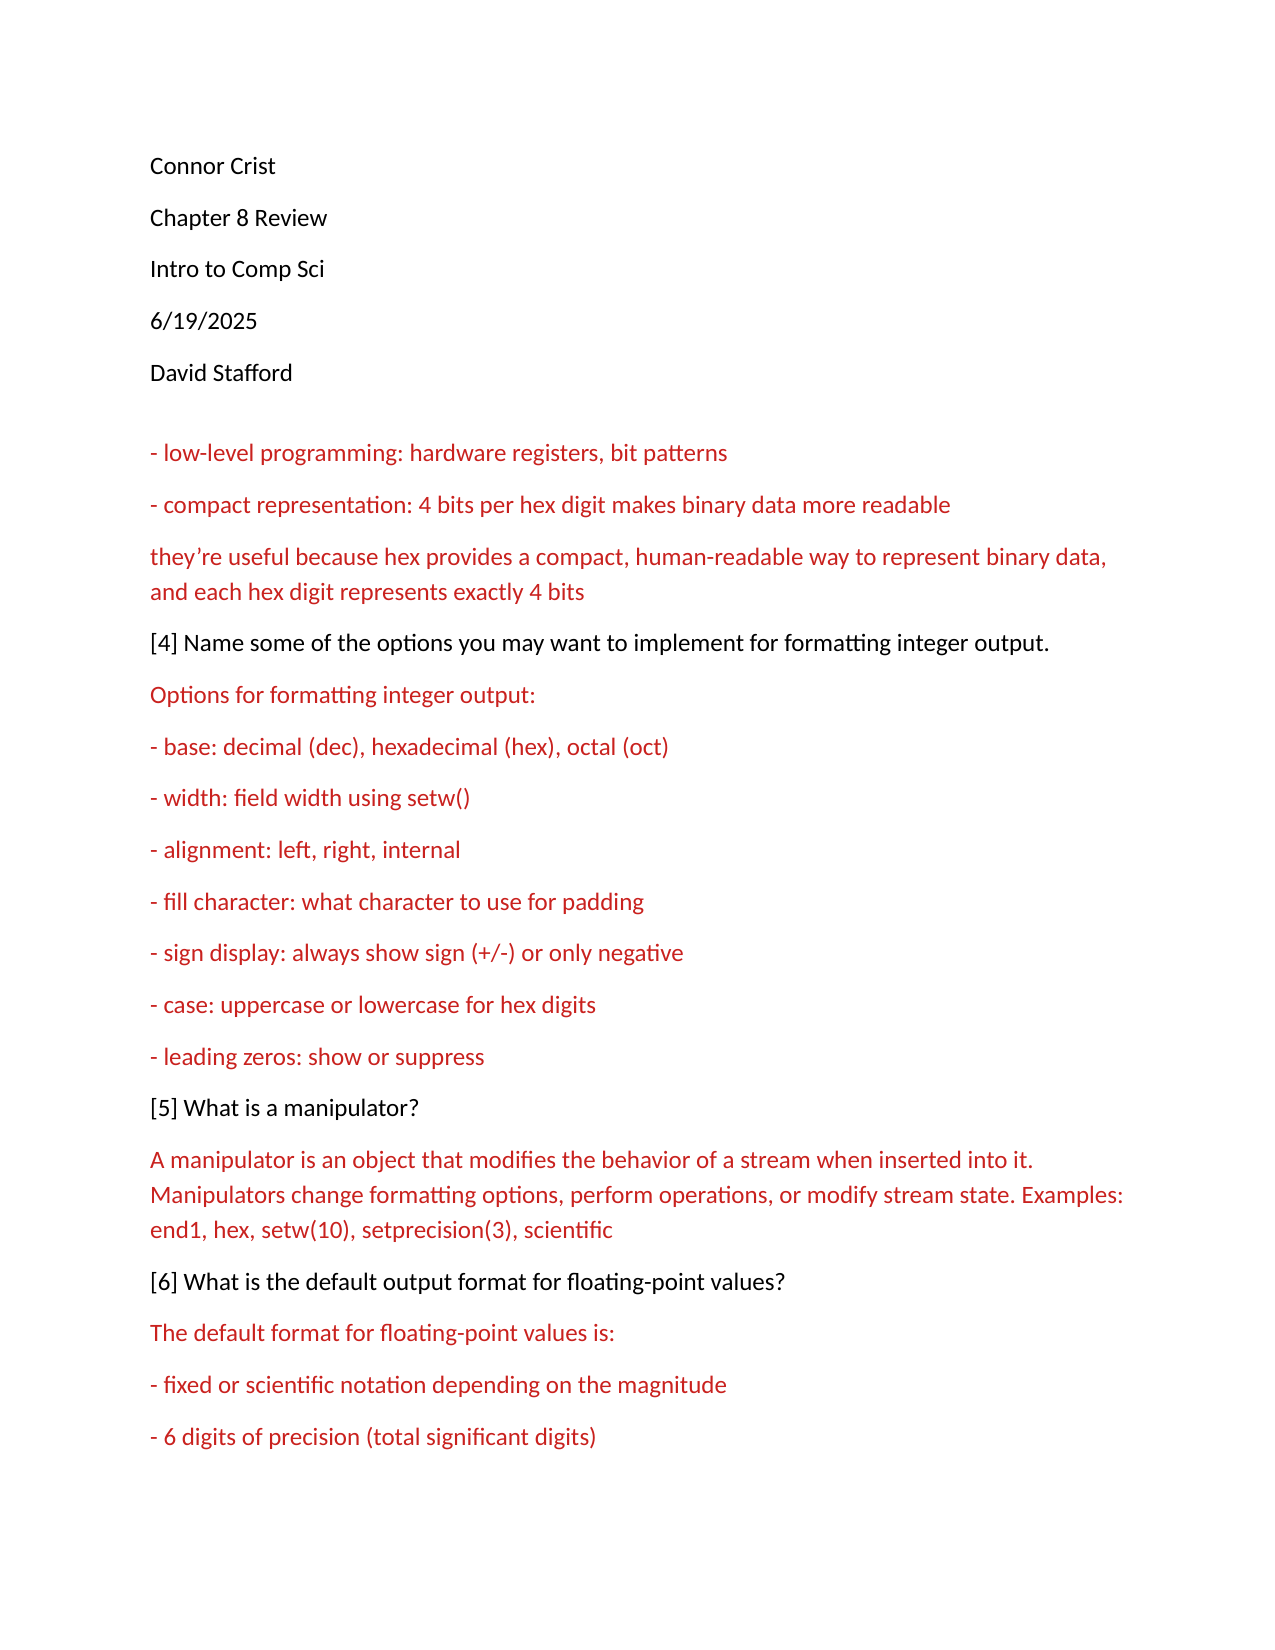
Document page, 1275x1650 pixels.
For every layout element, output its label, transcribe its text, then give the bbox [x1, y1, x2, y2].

text A manipulator is an object that modifies the behavior of a stream when inserted into it. Manipulators change formatting options, perform operations, or modify stream state. Examples: end1, hex, setw(10), setprecision(3), scientific [150, 1144, 1125, 1245]
text - width: field width using setw() [150, 783, 1125, 813]
text [6] What is the default output format for floating-point values? [150, 1266, 1125, 1296]
text - low-level programming: hardware registers, bit patterns [150, 438, 1125, 468]
text - sign display: always show sign (+/-) or only negative [150, 938, 1125, 968]
text [4] Name some of the options you may want to implement for formatting integer output. [150, 628, 1125, 658]
text - compact representation: 4 bits per hex digit makes binary data more readable [150, 489, 1125, 520]
text - fill character: what character to use for padding [150, 886, 1125, 916]
text The default format for floating-point values is: [150, 1318, 1125, 1348]
text - leading zeros: show or suppress [150, 1041, 1125, 1071]
text - 6 digits of precision (total significant digits) [150, 1421, 1125, 1451]
text they’re useful because hex provides a compact, human-readable way to represent binary data, and each hex digit represents exactly 4 bits [150, 541, 1125, 606]
text - base: decimal (dec), hexadecimal (hex), octal (oct) [150, 731, 1125, 761]
text - fixed or scientific notation depending on the magnitude [150, 1369, 1125, 1400]
text - case: uppercase or lowercase for hex digits [150, 989, 1125, 1020]
text - alignment: left, right, internal [150, 834, 1125, 865]
text Options for formatting integer output: [150, 679, 1125, 710]
text [5] What is a manipulator? [150, 1093, 1125, 1123]
